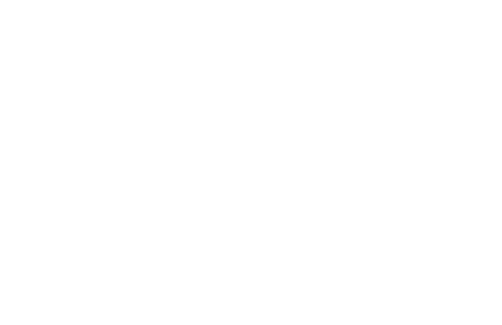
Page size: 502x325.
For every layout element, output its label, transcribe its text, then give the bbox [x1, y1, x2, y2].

table_header <o.kod> [0, 29, 502, 254]
